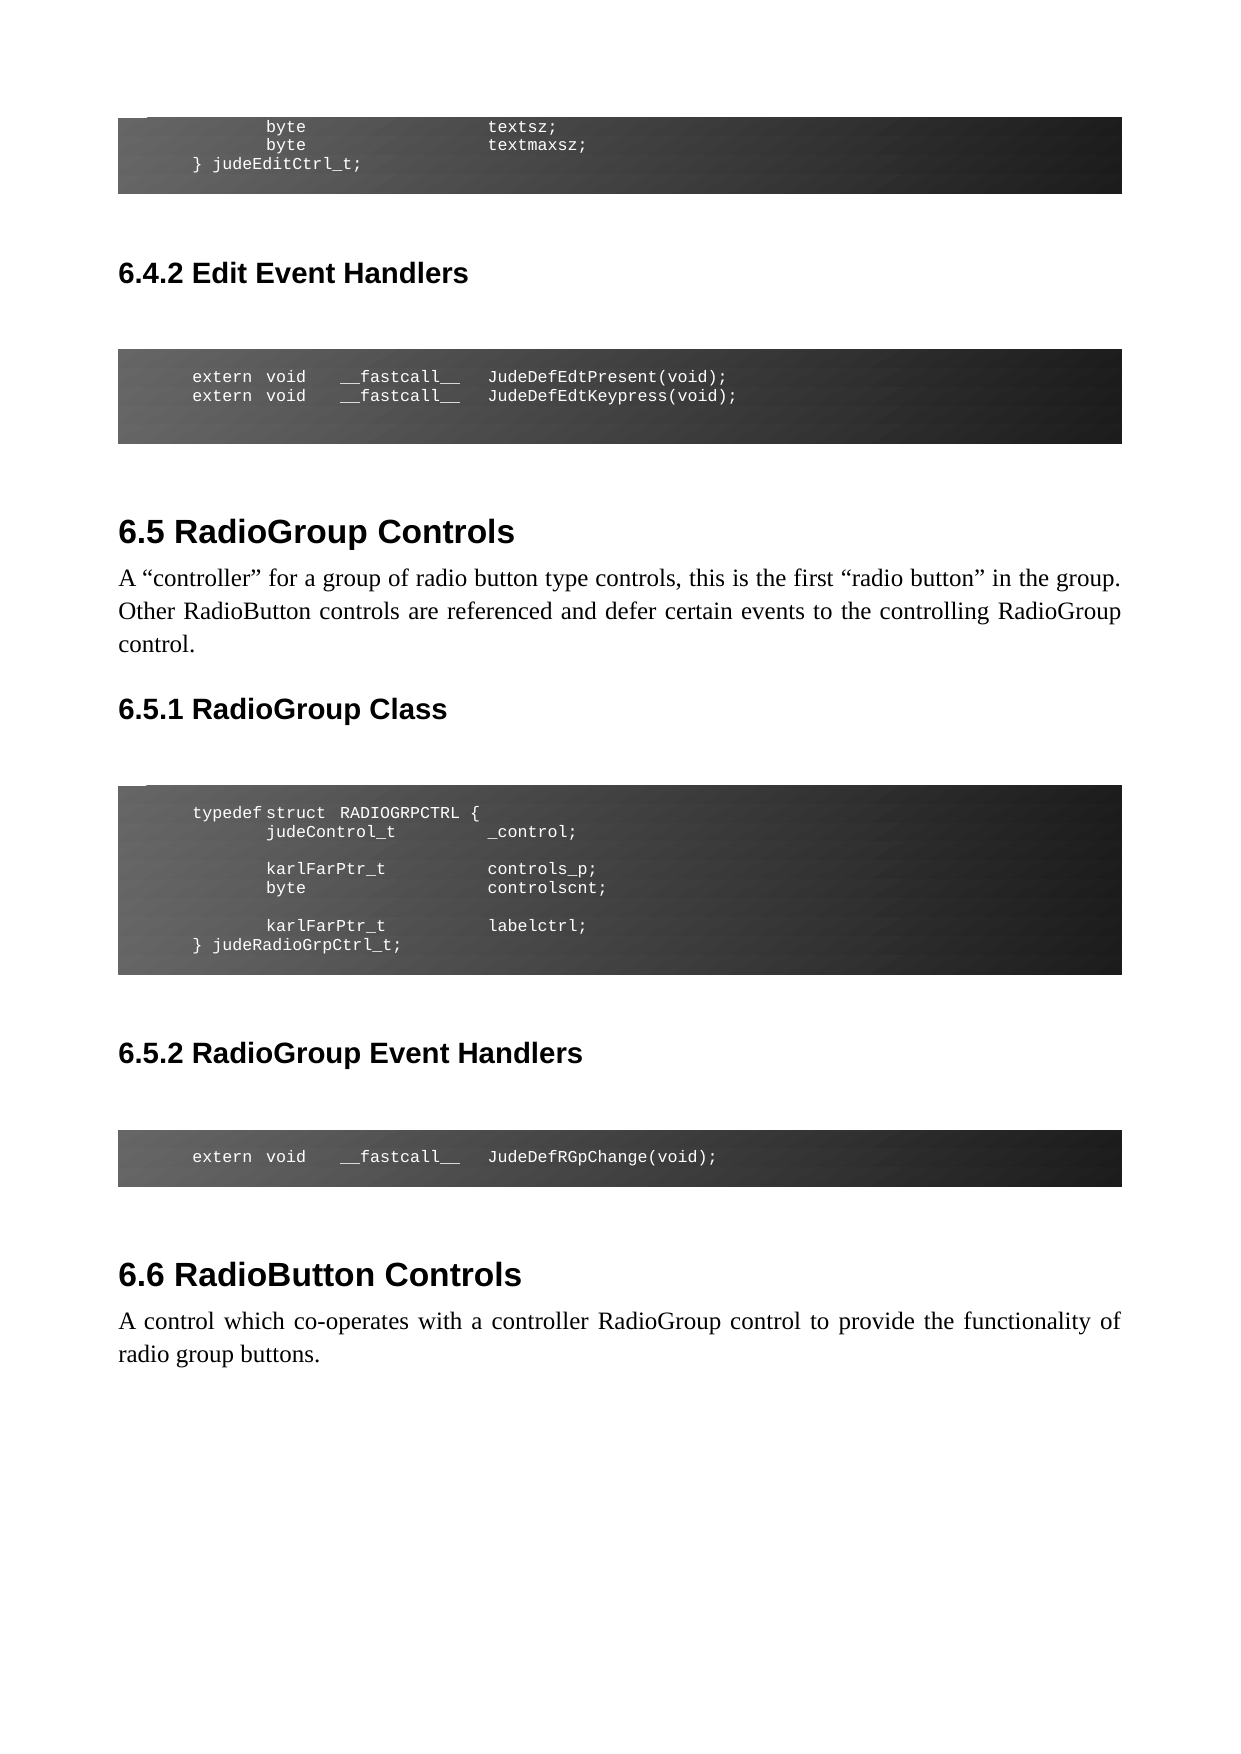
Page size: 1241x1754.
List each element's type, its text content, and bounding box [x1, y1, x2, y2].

text judeControl_t _control; [118, 823, 1122, 842]
text typedef struct RADIOGRPCTRL { [118, 804, 1122, 823]
text byte textmaxsz; [118, 137, 1122, 156]
subtitle 6.5.2 RadioGroup Event Handlers [118, 1036, 1122, 1070]
text } judeEditCtrl_t; [118, 156, 1122, 175]
text karlFarPtr_t labelctrl; [118, 917, 1122, 936]
text A control which co-operates with a controller RadioGroup control to provide the functionality of radio group buttons. [118, 1306, 1122, 1368]
text A “controller” for a group of radio button type controls, this is the first “radio button” in the group. Other RadioButton controls are referenced and defer certain events to the controlling RadioGroup control. [118, 563, 1122, 658]
text byte textsz; [118, 118, 1122, 137]
text extern void __fastcall__ JudeDefRGpChange(void); [118, 1149, 1122, 1168]
text extern void __fastcall__ JudeDefEdtPresent(void); [118, 368, 1122, 387]
subtitle 6.4.2 Edit Event Handlers [118, 256, 1122, 289]
text karlFarPtr_t controls_p; [118, 861, 1122, 880]
subtitle 6.5.1 RadioGroup Class [118, 692, 1122, 725]
text byte controlscnt; [118, 880, 1122, 899]
text extern void __fastcall__ JudeDefEdtKeypress(void); [118, 387, 1122, 406]
subtitle 6.6 RadioButton Controls [118, 1255, 1122, 1294]
subtitle 6.5 RadioGroup Controls [118, 512, 1122, 551]
text } judeRadioGrpCtrl_t; [118, 936, 1122, 955]
